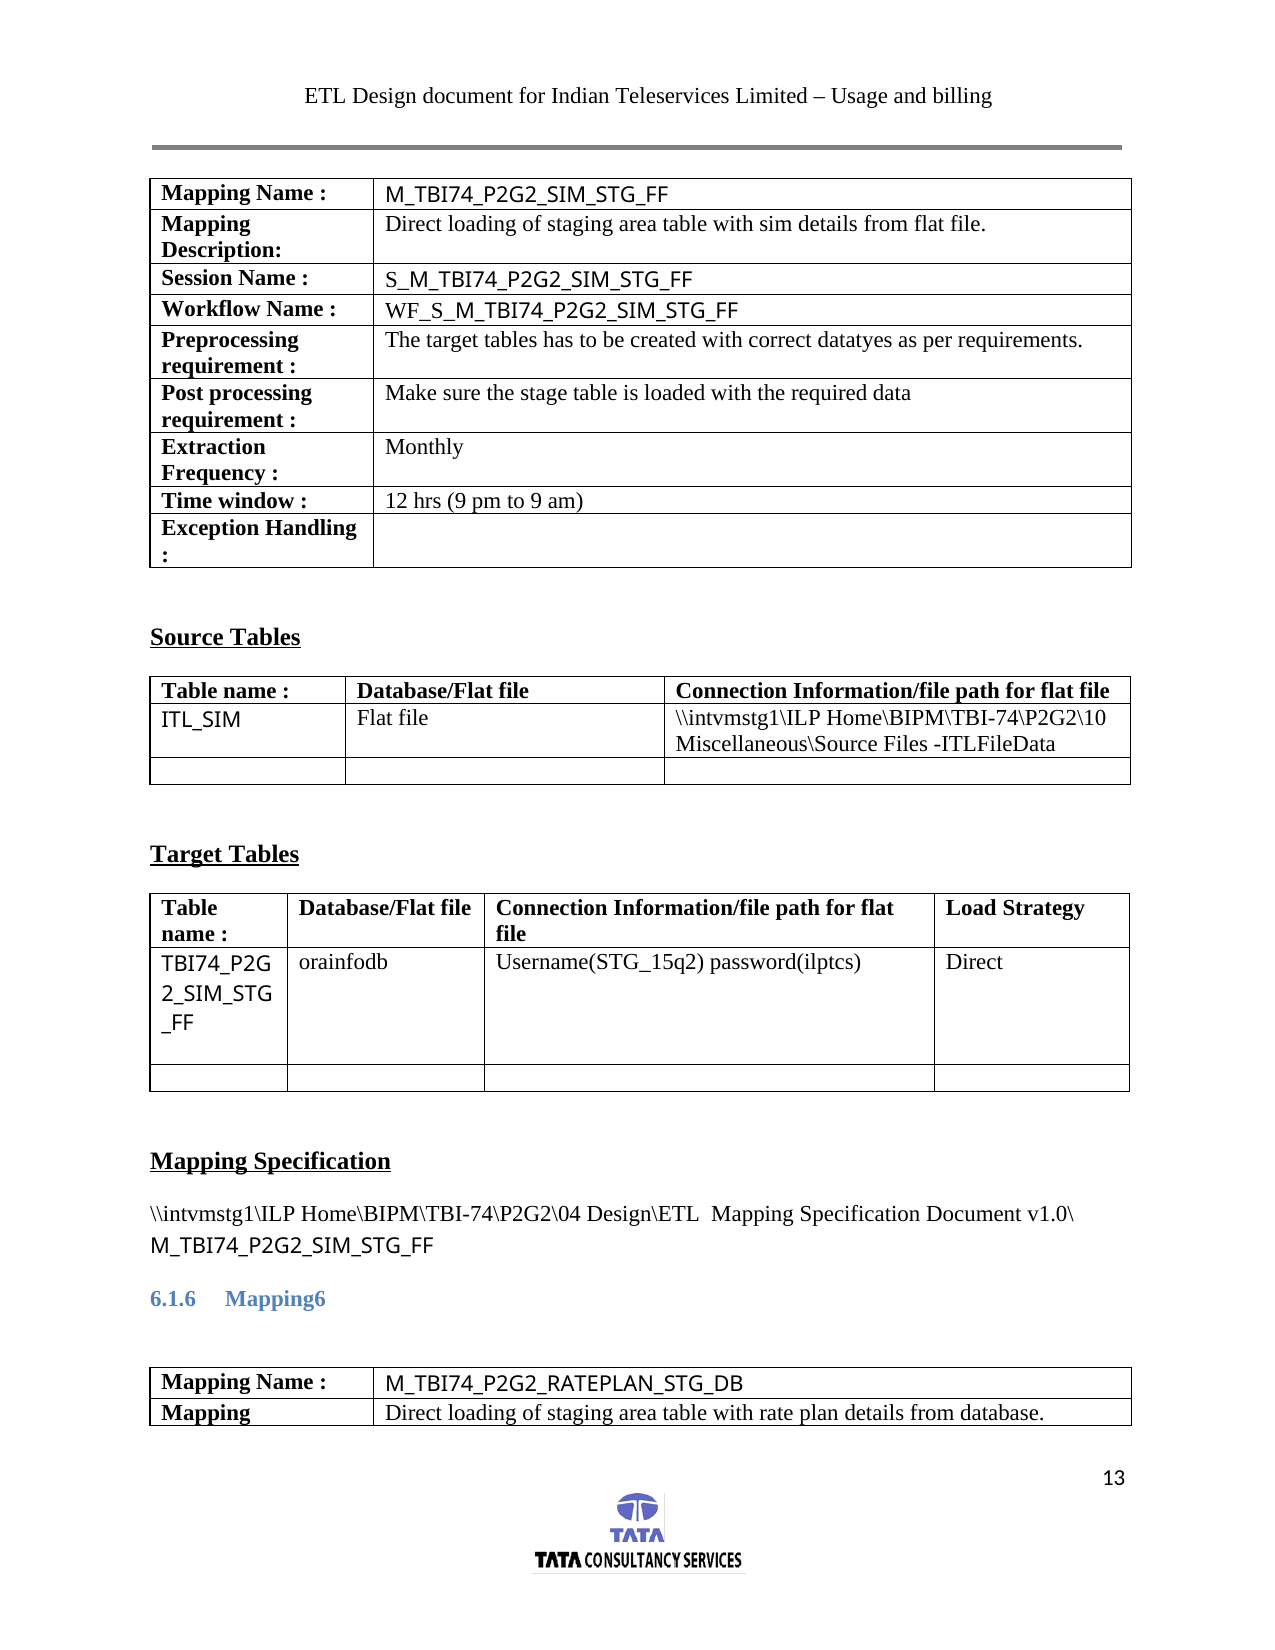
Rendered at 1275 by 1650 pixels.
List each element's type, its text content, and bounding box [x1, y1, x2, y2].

table_cell Direct loading of staging area table with sim details from flat file. [374, 210, 1131, 263]
subtitle Mapping6 [150, 1285, 1125, 1312]
table_cell [346, 758, 664, 784]
picture [610, 1492, 665, 1542]
table_cell Extraction Frequency : [151, 433, 373, 486]
table_header M_TBI74_P2G2_SIM_STG_FF [374, 179, 1131, 209]
table_header Mapping Name : [151, 179, 373, 209]
table_cell [665, 758, 1130, 784]
text Mapping Specification [150, 1146, 1125, 1174]
table_cell TBI74_P2G2_SIM_STG_FF [151, 948, 287, 1063]
table_cell Direct [935, 948, 1129, 1063]
table_cell [288, 1065, 484, 1091]
table_cell Preprocessing requirement : [151, 326, 373, 378]
table_header Load Strategy [935, 894, 1129, 947]
table_header Database/Flat file [288, 894, 484, 947]
table_cell Username(STG_15q2) password(ilptcs) [485, 948, 934, 1063]
table_cell [374, 514, 1131, 567]
picture [532, 1544, 748, 1574]
table_header Mapping Name : [151, 1368, 373, 1397]
table_cell [151, 1065, 287, 1091]
table_cell [151, 758, 345, 784]
table_cell Make sure the stage table is loaded with the required data [374, 379, 1131, 432]
table_header Connection Information/file path for flat file [485, 894, 934, 947]
table_cell \\intvmstg1\ILP Home\BIPM\TBI-74\P2G2\10 Miscellaneous\Source Files -ITLFileData [665, 704, 1130, 757]
text Source Tables [150, 622, 1125, 651]
text Target Tables [150, 839, 1125, 868]
table_cell Session Name : [151, 264, 373, 294]
table_cell S_M_TBI74_P2G2_SIM_STG_FF [374, 264, 1131, 294]
table_cell Workflow Name : [151, 295, 373, 324]
table_cell 12 hrs (9 pm to 9 am) [374, 487, 1131, 513]
table_cell ITL_SIM [151, 704, 345, 757]
table_cell Exception Handling : [151, 514, 373, 567]
table_cell WF_S_M_TBI74_P2G2_SIM_STG_FF [374, 295, 1131, 324]
table_cell orainfodb [288, 948, 484, 1063]
table_cell Flat file [346, 704, 664, 757]
table_header M_TBI74_P2G2_RATEPLAN_STG_DB [374, 1368, 1131, 1397]
table_cell Mapping [151, 1399, 373, 1425]
table_cell [485, 1065, 934, 1091]
table_header Table name : [151, 894, 287, 947]
table_header Connection Information/file path for flat file [665, 677, 1130, 703]
table_cell The target tables has to be created with correct datatyes as per requirements. [374, 326, 1131, 378]
table_cell Post processing requirement : [151, 379, 373, 432]
table_header Database/Flat file [346, 677, 664, 703]
table_cell Monthly [374, 433, 1131, 486]
text \\intvmstg1\ILP Home\BIPM\TBI-74\P2G2\04 Design\ETL Mapping Specification Document v1.0\ M_TBI74_P2G2_SIM_STG_FF [150, 1200, 1125, 1260]
table_cell [935, 1065, 1129, 1091]
table_cell Mapping Description: [151, 210, 373, 263]
table_cell Time window : [151, 487, 373, 513]
table_header Table name : [151, 677, 345, 703]
table_cell Direct loading of staging area table with rate plan details from database. [374, 1399, 1131, 1425]
